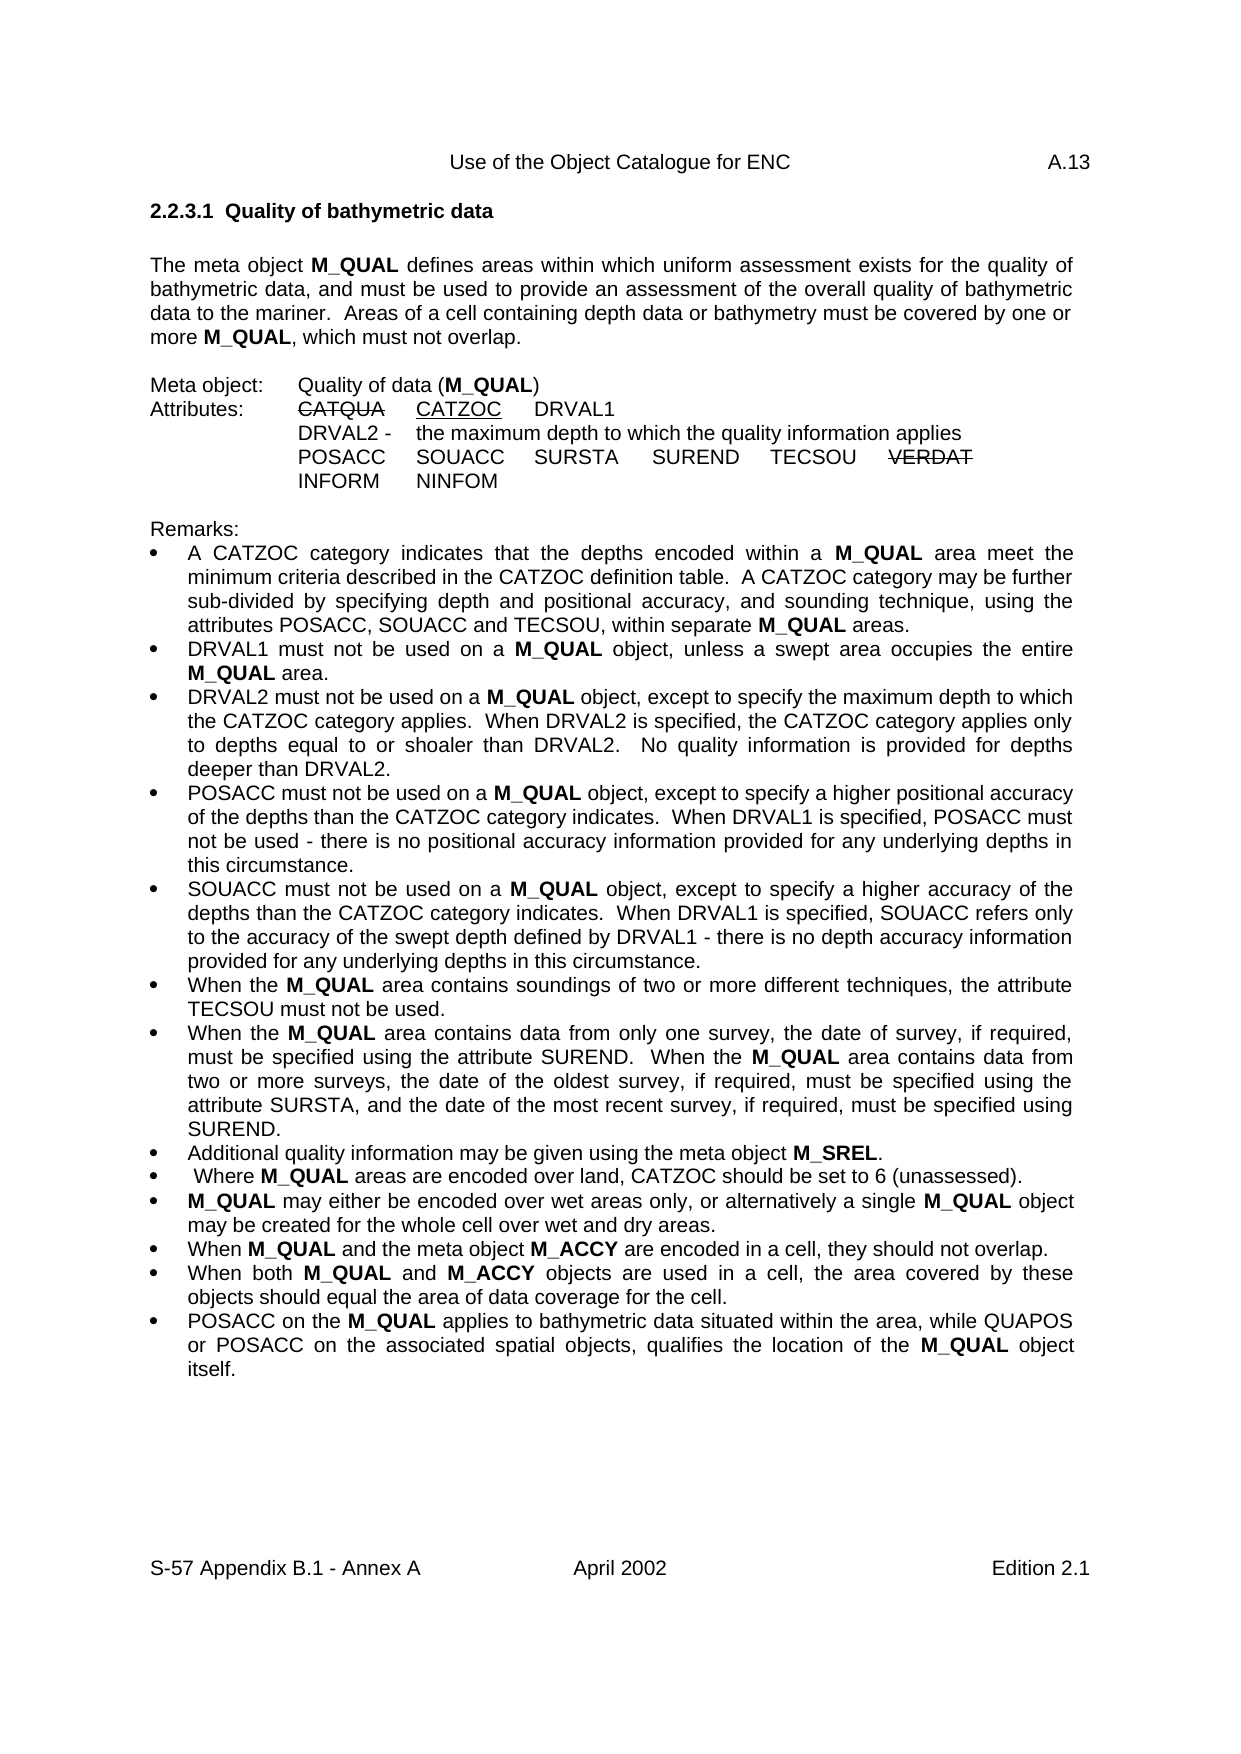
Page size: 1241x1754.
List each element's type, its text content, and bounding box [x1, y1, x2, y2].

text INFORM NINFOM [150, 469, 1074, 493]
text Meta object: Quality of data (M_QUAL) [150, 373, 1074, 397]
text The meta object M_QUAL defines areas within which uniform assessment exists for the quality of bathymetric data, and must be used to provide an assessment of the overall quality of bathymetric data to the mariner. Areas of a cell containing depth data or bathymetry must be covered by one or more M_QUAL, which must not overlap. [150, 253, 1074, 349]
list DRVAL2 must not be used on a M_QUAL object, except to specify the maximum depth to which the CATZOC category applies. When DRVAL2 is specified, the CATZOC category applies only to depths equal to or shoaler than DRVAL2. No quality information is provided for depths deeper than DRVAL2. [150, 684, 1074, 781]
list DRVAL1 must not be used on a M_QUAL object, unless a swept area occupies the entire M_QUAL area. [150, 637, 1074, 684]
subtitle 2.2.3.1 Quality of bathymetric data [150, 199, 1074, 223]
text POSACC SOUACC SURSTA SUREND TECSOU VERDAT [150, 445, 1074, 469]
text Attributes: CATQUA CATZOC DRVAL1 [150, 397, 1074, 421]
text Remarks: [150, 517, 1074, 541]
list When the M_QUAL area contains data from only one survey, the date of survey, if required, must be specified using the attribute SUREND. When the M_QUAL area contains data from two or more surveys, the date of the oldest survey, if required, must be specified using the attribute SURSTA, and the date of the most recent survey, if required, must be specified using SUREND. [150, 1020, 1074, 1140]
list When M_QUAL and the meta object M_ACCY are encoded in a cell, they should not overlap. [150, 1236, 1074, 1261]
list POSACC must not be used on a M_QUAL object, except to specify a higher positional accuracy of the depths than the CATZOC category indicates. When DRVAL1 is specified, POSACC must not be used - there is no positional accuracy information provided for any underlying depths in this circumstance. [150, 781, 1074, 876]
list A CATZOC category indicates that the depths encoded within a M_QUAL area meet the minimum criteria described in the CATZOC definition table. A CATZOC category may be further sub-divided by specifying depth and positional accuracy, and sounding technique, using the attributes POSACC, SOUACC and TECSOU, within separate M_QUAL areas. [150, 541, 1074, 637]
list SOUACC must not be used on a M_QUAL object, except to specify a higher accuracy of the depths than the CATZOC category indicates. When DRVAL1 is specified, SOUACC refers only to the accuracy of the swept depth defined by DRVAL1 - there is no depth accuracy information provided for any underlying depths in this circumstance. [150, 876, 1074, 972]
list Where M_QUAL areas are encoded over land, CATZOC should be set to 6 (unassessed). [150, 1164, 1074, 1188]
list POSACC on the M_QUAL applies to bathymetric data situated within the area, while QUAPOS or POSACC on the associated spatial objects, qualifies the location of the M_QUAL object itself. [150, 1308, 1074, 1381]
list Additional quality information may be given using the meta object M_SREL. [150, 1140, 1074, 1164]
list When both M_QUAL and M_ACCY objects are used in a cell, the area covered by these objects should equal the area of data coverage for the cell. [150, 1261, 1074, 1308]
text DRVAL2 - the maximum depth to which the quality information applies [150, 421, 1074, 445]
list When the M_QUAL area contains soundings of two or more different techniques, the attribute TECSOU must not be used. [150, 972, 1074, 1020]
list M_QUAL may either be encoded over wet areas only, or alternatively a single M_QUAL object may be created for the whole cell over wet and dry areas. [150, 1188, 1074, 1236]
